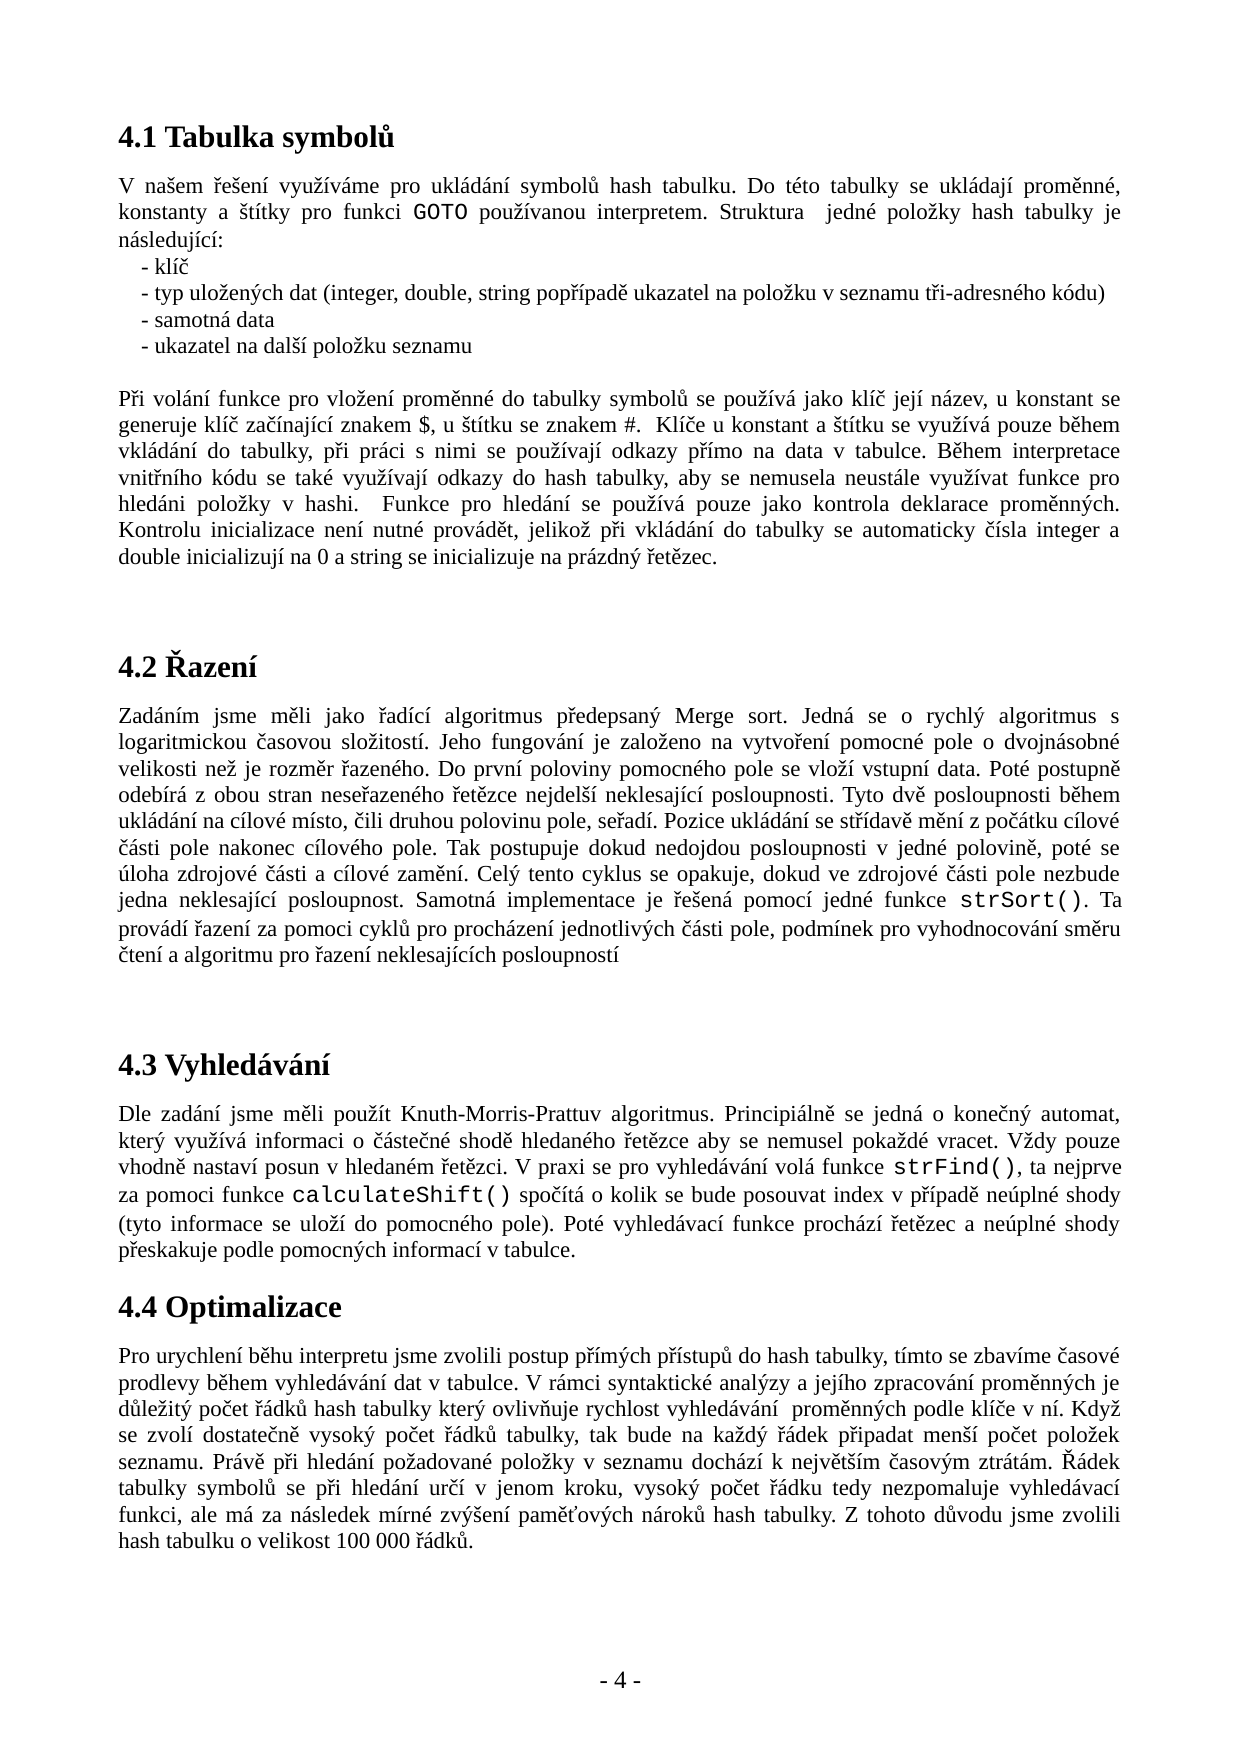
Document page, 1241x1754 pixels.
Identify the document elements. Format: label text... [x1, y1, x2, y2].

text 4.3 Vyhledávání [118, 1047, 1122, 1082]
text Pro urychlení běhu interpretu jsme zvolili postup přímých přístupů do hash tabulky, tímto se zbavíme časové prodlevy během vyhledávání dat v tabulce. V rámci syntaktické analýzy a jejího zpracování proměnných je důležitý počet řádků hash tabulky který ovlivňuje rychlost vyhledávání proměnných podle klíče v ní. Když se zvolí dostatečně vysoký počet řádků tabulky, tak bude na každý řádek připadat menší počet položek seznamu. Právě při hledání požadované položky v seznamu dochází k největším časovým ztrátám. Řádek tabulky symbolů se při hledání určí v jenom kroku, vysoký počet řádku tedy nezpomaluje vyhledávací funkci, ale má za následek mírné zvýšení paměťových nároků hash tabulky. Z tohoto důvodu jsme zvolili hash tabulku o velikost 100 000 řádků. [118, 1342, 1122, 1553]
text - samotná data [118, 306, 1122, 332]
text Dle zadání jsme měli použít Knuth-Morris-Prattuv algoritmus. Principiálně se jedná o konečný automat, který využívá informaci o částečné shodě hledaného řetězce aby se nemusel pokaždé vracet. Vždy pouze vhodně nastaví posun v hledaném řetězci. V praxi se pro vyhledávání volá funkce strFind(), ta nejprve za pomoci funkce calculateShift() spočítá o kolik se bude posouvat index v případě neúplné shody (tyto informace se uloží do pomocného pole). Poté vyhledávací funkce prochází řetězec a neúplné shody přeskakuje podle pomocných informací v tabulce. [118, 1100, 1122, 1262]
text Při volání funkce pro vložení proměnné do tabulky symbolů se používá jako klíč její název, u konstant se generuje klíč začínající znakem $, u štítku se znakem #. Klíče u konstant a štítku se využívá pouze během vkládání do tabulky, při práci s nimi se používají odkazy přímo na data v tabulce. Během interpretace vnitřního kódu se také využívají odkazy do hash tabulky, aby se nemusela neustále využívat funkce pro hledáni položky v hashi. Funkce pro hledání se používá pouze jako kontrola deklarace proměnných. Kontrolu inicializace není nutné provádět, jelikož při vkládání do tabulky se automaticky čísla integer a double inicializují na 0 a string se inicializuje na prázdný řetězec. [118, 385, 1122, 569]
text Zadáním jsme měli jako řadící algoritmus předepsaný Merge sort. Jedná se o rychlý algoritmus s logaritmickou časovou složitostí. Jeho fungování je založeno na vytvoření pomocné pole o dvojnásobné velikosti než je rozměr řazeného. Do první poloviny pomocného pole se vloží vstupní data. Poté postupně odebírá z obou stran neseřazeného řetězce nejdelší neklesající posloupnosti. Tyto dvě posloupnosti během ukládání na cílové místo, čili druhou polovinu pole, seřadí. Pozice ukládání se střídavě mění z počátku cílové části pole nakonec cílového pole. Tak postupuje dokud nedojdou posloupnosti v jedné polovině, poté se úloha zdrojové části a cílové zamění. Celý tento cyklus se opakuje, dokud ve zdrojové části pole nezbude jedna neklesající posloupnost. Samotná implementace je řešená pomocí jedné funkce strSort(). Ta provádí řazení za pomoci cyklů pro procházení jednotlivých části pole, podmínek pro vyhodnocování směru čtení a algoritmu pro řazení neklesajících posloupností [118, 702, 1122, 967]
text - klíč [118, 253, 1122, 279]
text 4.1 Tabulka symbolů [118, 118, 1122, 154]
text - ukazatel na další položku seznamu [118, 332, 1122, 358]
text 4.2 Řazení [118, 648, 1122, 684]
text V našem řešení využíváme pro ukládání symbolů hash tabulku. Do této tabulky se ukládají proměnné, konstanty a štítky pro funkci GOTO používanou interpretem. Struktura jedné položky hash tabulky je následující: [118, 172, 1122, 253]
text 4.4 Optimalizace [118, 1289, 1122, 1324]
text - typ uložených dat (integer, double, string popřípadě ukazatel na položku v seznamu tři-adresného kódu) [118, 279, 1122, 306]
